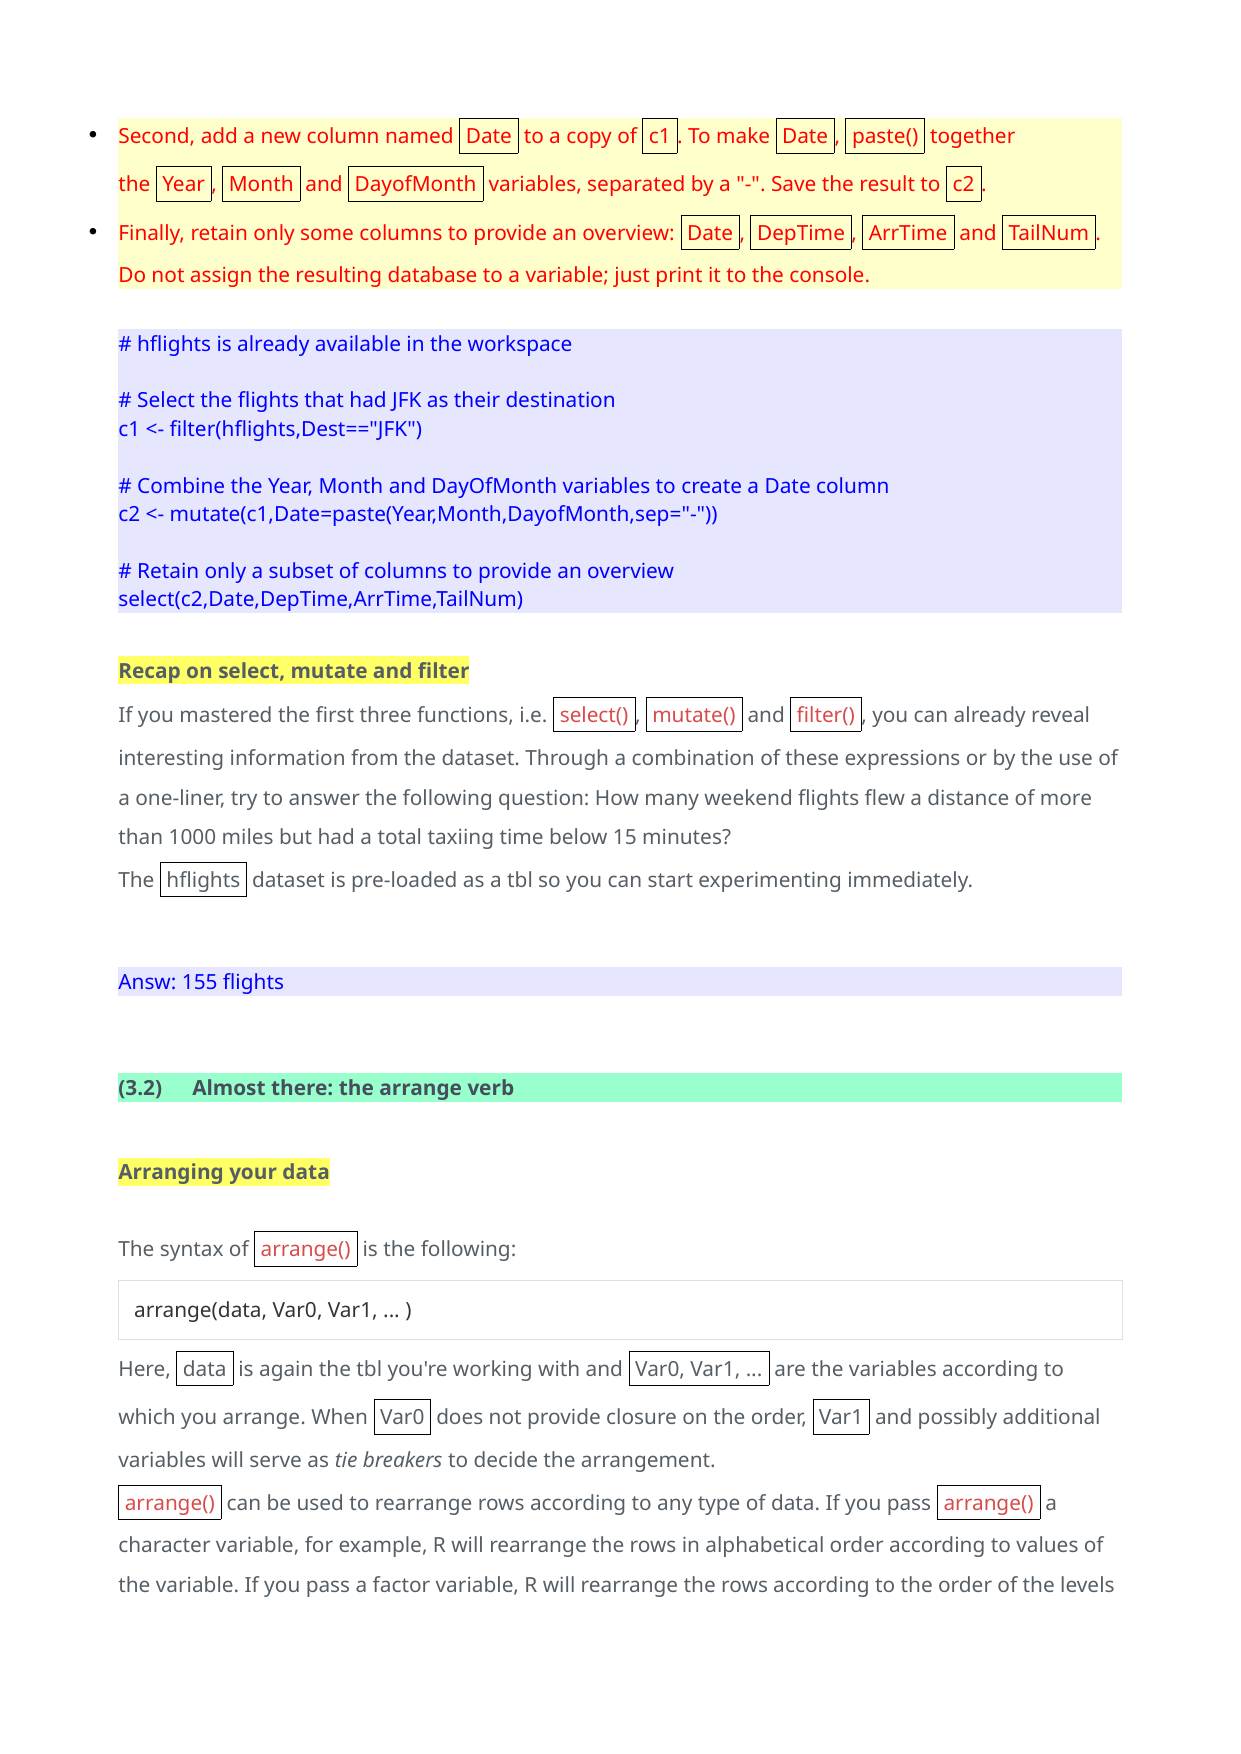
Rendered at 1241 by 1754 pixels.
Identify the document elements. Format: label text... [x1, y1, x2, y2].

text arrange() can be used to rearrange rows according to any type of data. If you pass arrange() a character variable, for example, R will rearrange the rows in alphabetical order according to values of the variable. If you pass a factor variable, R will rearrange the rows according to the order of the levels [118, 1485, 1122, 1599]
subtitle Recap on select, mutate and filter [118, 656, 1122, 684]
text Here, data is again the tbl you're working with and Var0, Var1, ... are the variables according to which you arrange. When Var0 does not provide closure on the order, Var1 and possibly additional variables will serve as tie breakers to decide the arrangement. [118, 1351, 1122, 1473]
text The [118, 862, 160, 897]
text arrange(data, Var0, Var1, ... ) [119, 1281, 1122, 1339]
subtitle Arranging your data [118, 1157, 1122, 1186]
list Second, add a new column named Date to a copy of c1. To make Date, paste() together the Year, Month and DayofMonth variables, separated by a "-". Save the result to c2. [118, 118, 1122, 201]
text dataset is pre-loaded as a tbl so you can start experimenting immediately. [247, 862, 1122, 897]
text Answ: 155 flights [118, 967, 1122, 996]
text select(c2,Date,DepTime,ArrTime,TailNum) [118, 584, 1122, 613]
text c1 <- filter(hflights,Dest=="JFK") [118, 414, 1122, 442]
text # Retain only a subset of columns to provide an overview [118, 556, 1122, 584]
subtitle (3.2) Almost there: the arrange verb [118, 1073, 1122, 1102]
text # Select the flights that had JFK as their destination [118, 386, 1122, 414]
text is the following: [358, 1231, 1122, 1266]
list Finally, retain only some columns to provide an overview: Date, DepTime, ArrTime and TailNum. Do not assign the resulting database to a variable; just print it to the console. [118, 214, 1122, 289]
text hflights [161, 863, 246, 896]
text c2 <- mutate(c1,Date=paste(Year,Month,DayofMonth,sep="-")) [118, 499, 1122, 528]
text If you mastered the first three functions, i.e. select(), mutate() and filter(), you can already reveal interesting information from the dataset. Through a combination of these expressions or by the use of a one-liner, try to answer the following question: How many weekend flights flew a distance of more than 1000 miles but had a total taxiing time below 15 minutes? [118, 697, 1122, 851]
text The syntax of [118, 1231, 254, 1266]
text # Combine the Year, Month and DayOfMonth variables to create a Date column [118, 471, 1122, 499]
text # hflights is already available in the workspace [118, 329, 1122, 357]
text arrange() [255, 1232, 357, 1266]
